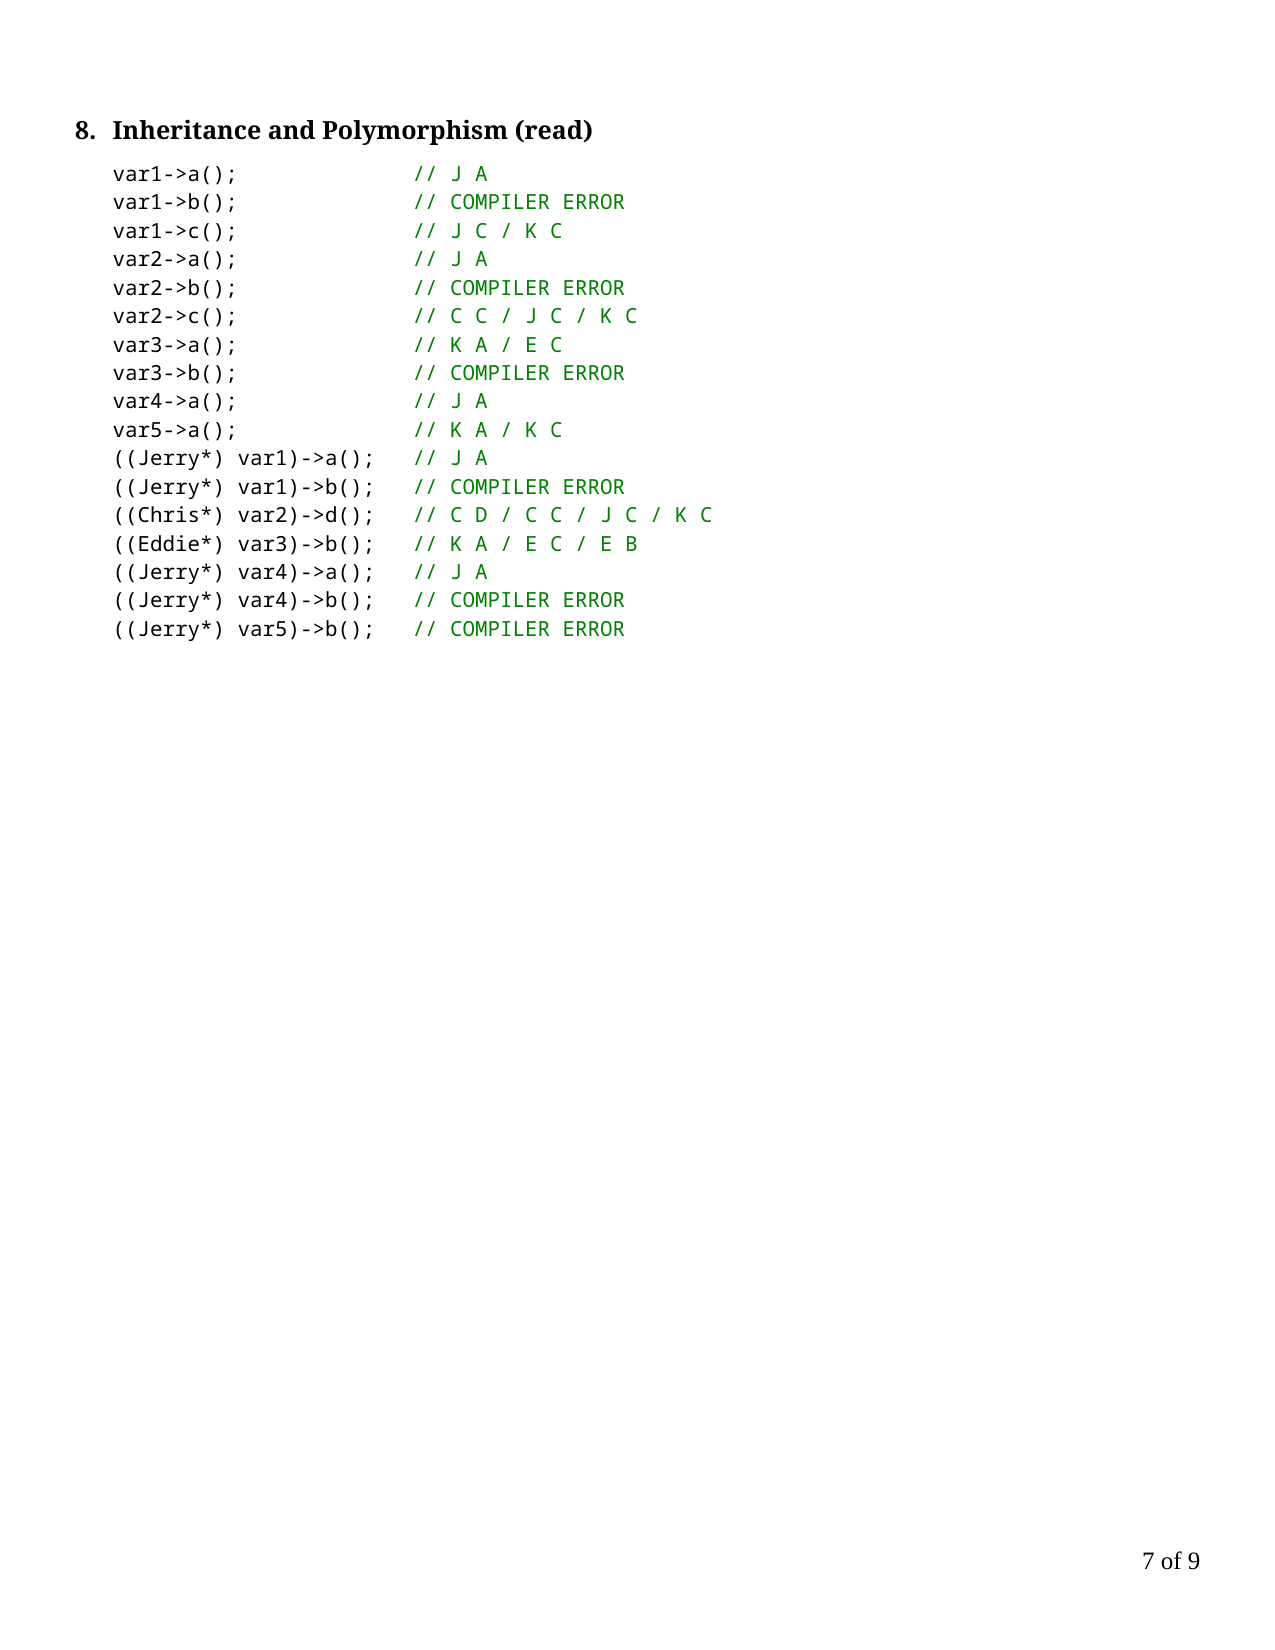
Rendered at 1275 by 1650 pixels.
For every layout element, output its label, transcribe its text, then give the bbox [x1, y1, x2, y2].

text var5->a(); // K A / K C [112, 415, 1200, 443]
text ((Jerry*) var1)->a(); // J A [112, 443, 1200, 472]
text ((Jerry*) var1)->b(); // COMPILER ERROR [112, 472, 1200, 500]
text ((Jerry*) var4)->b(); // COMPILER ERROR [112, 586, 1200, 614]
text ((Jerry*) var4)->a(); // J A [112, 557, 1200, 586]
text var1->b(); // COMPILER ERROR [112, 187, 1200, 216]
text var3->a(); // K A / E C [112, 330, 1200, 358]
text var1->c(); // J C / K C [112, 216, 1200, 244]
text var2->b(); // COMPILER ERROR [112, 273, 1200, 301]
text ((Eddie*) var3)->b(); // K A / E C / E B [112, 529, 1200, 557]
text var4->a(); // J A [112, 387, 1200, 415]
text ((Chris*) var2)->d(); // C D / C C / J C / K C [112, 500, 1200, 529]
text var2->a(); // J A [112, 244, 1200, 273]
text ((Jerry*) var5)->b(); // COMPILER ERROR [112, 614, 1200, 642]
text var2->c(); // C C / J C / K C [112, 301, 1200, 330]
text var3->b(); // COMPILER ERROR [112, 358, 1200, 387]
text var1->a(); // J A [112, 159, 1200, 187]
text 8. Inheritance and Polymorphism (read) [75, 112, 1200, 147]
